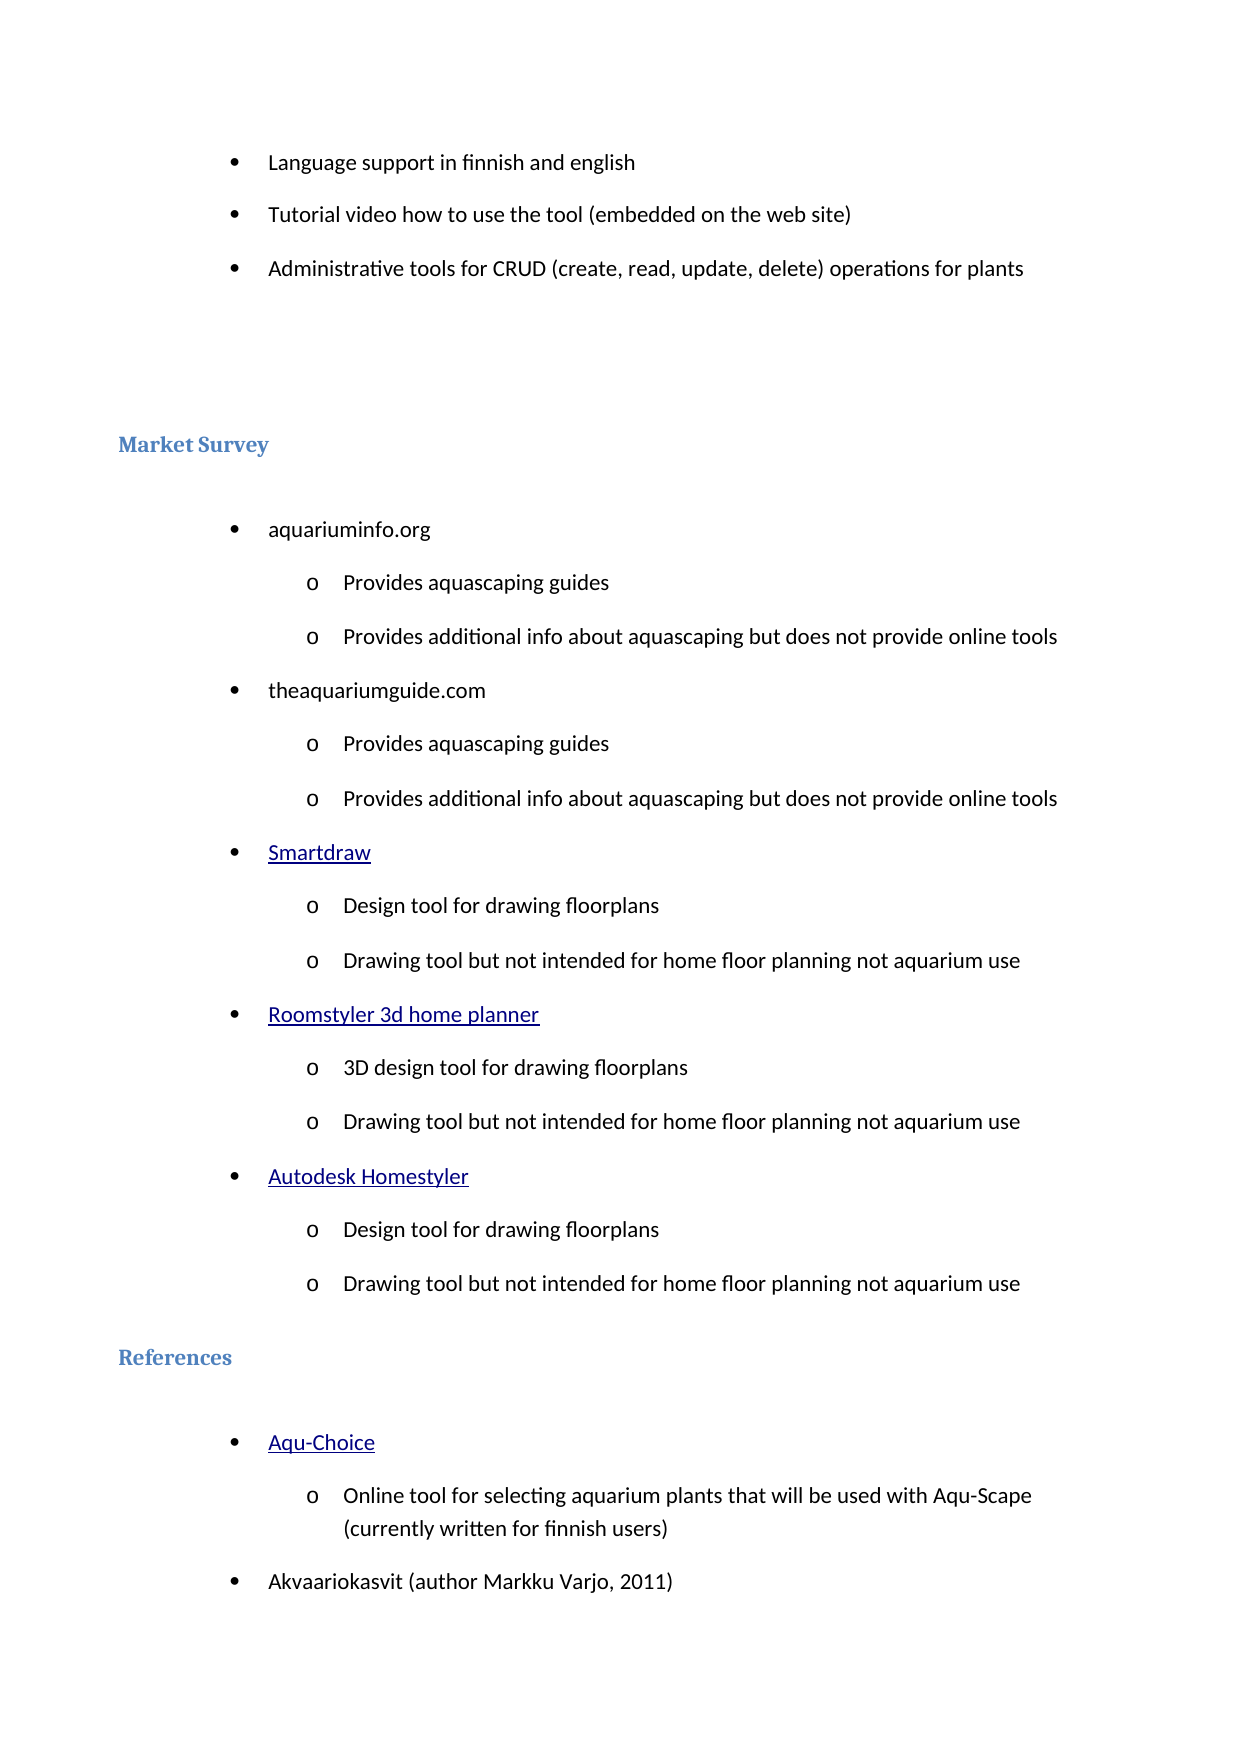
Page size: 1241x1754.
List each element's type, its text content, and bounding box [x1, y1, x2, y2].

list Drawing tool but not intended for home floor planning not aquarium use [306, 946, 1122, 975]
list Aqu-Choice [231, 1428, 1122, 1456]
list Provides additional info about aquascaping but does not provide online tools [306, 784, 1122, 813]
list Smartdraw [231, 838, 1122, 866]
list Design tool for drawing floorplans [306, 891, 1122, 921]
list Provides aquascaping guides [306, 729, 1122, 759]
list Provides additional info about aquascaping but does not provide online tools [306, 622, 1122, 651]
subtitle Market Survey [118, 432, 1122, 458]
list Language support in finnish and english [231, 148, 1122, 176]
subtitle References [118, 1344, 1122, 1371]
list aquariuminfo.org [231, 515, 1122, 543]
list Provides aquascaping guides [306, 568, 1122, 597]
list Akvaariokasvit (author Markku Varjo, 2011) [231, 1567, 1122, 1595]
list Drawing tool but not intended for home floor planning not aquarium use [306, 1107, 1122, 1137]
list Online tool for selecting aquarium plants that will be used with Aqu-Scape (currently written for finnish users) [306, 1481, 1122, 1542]
list Tutorial video how to use the tool (embedded on the web site) [231, 201, 1122, 229]
list theaquariumguide.com [231, 677, 1122, 704]
list Design tool for drawing floorplans [306, 1215, 1122, 1244]
list 3D design tool for drawing floorplans [306, 1053, 1122, 1082]
list Drawing tool but not intended for home floor planning not aquarium use [306, 1269, 1122, 1298]
list Administrative tools for CRUD (create, read, update, delete) operations for plants [231, 254, 1122, 282]
list Roomstyler 3d home planner [231, 1000, 1122, 1028]
list Autodesk Homestyler [231, 1162, 1122, 1190]
